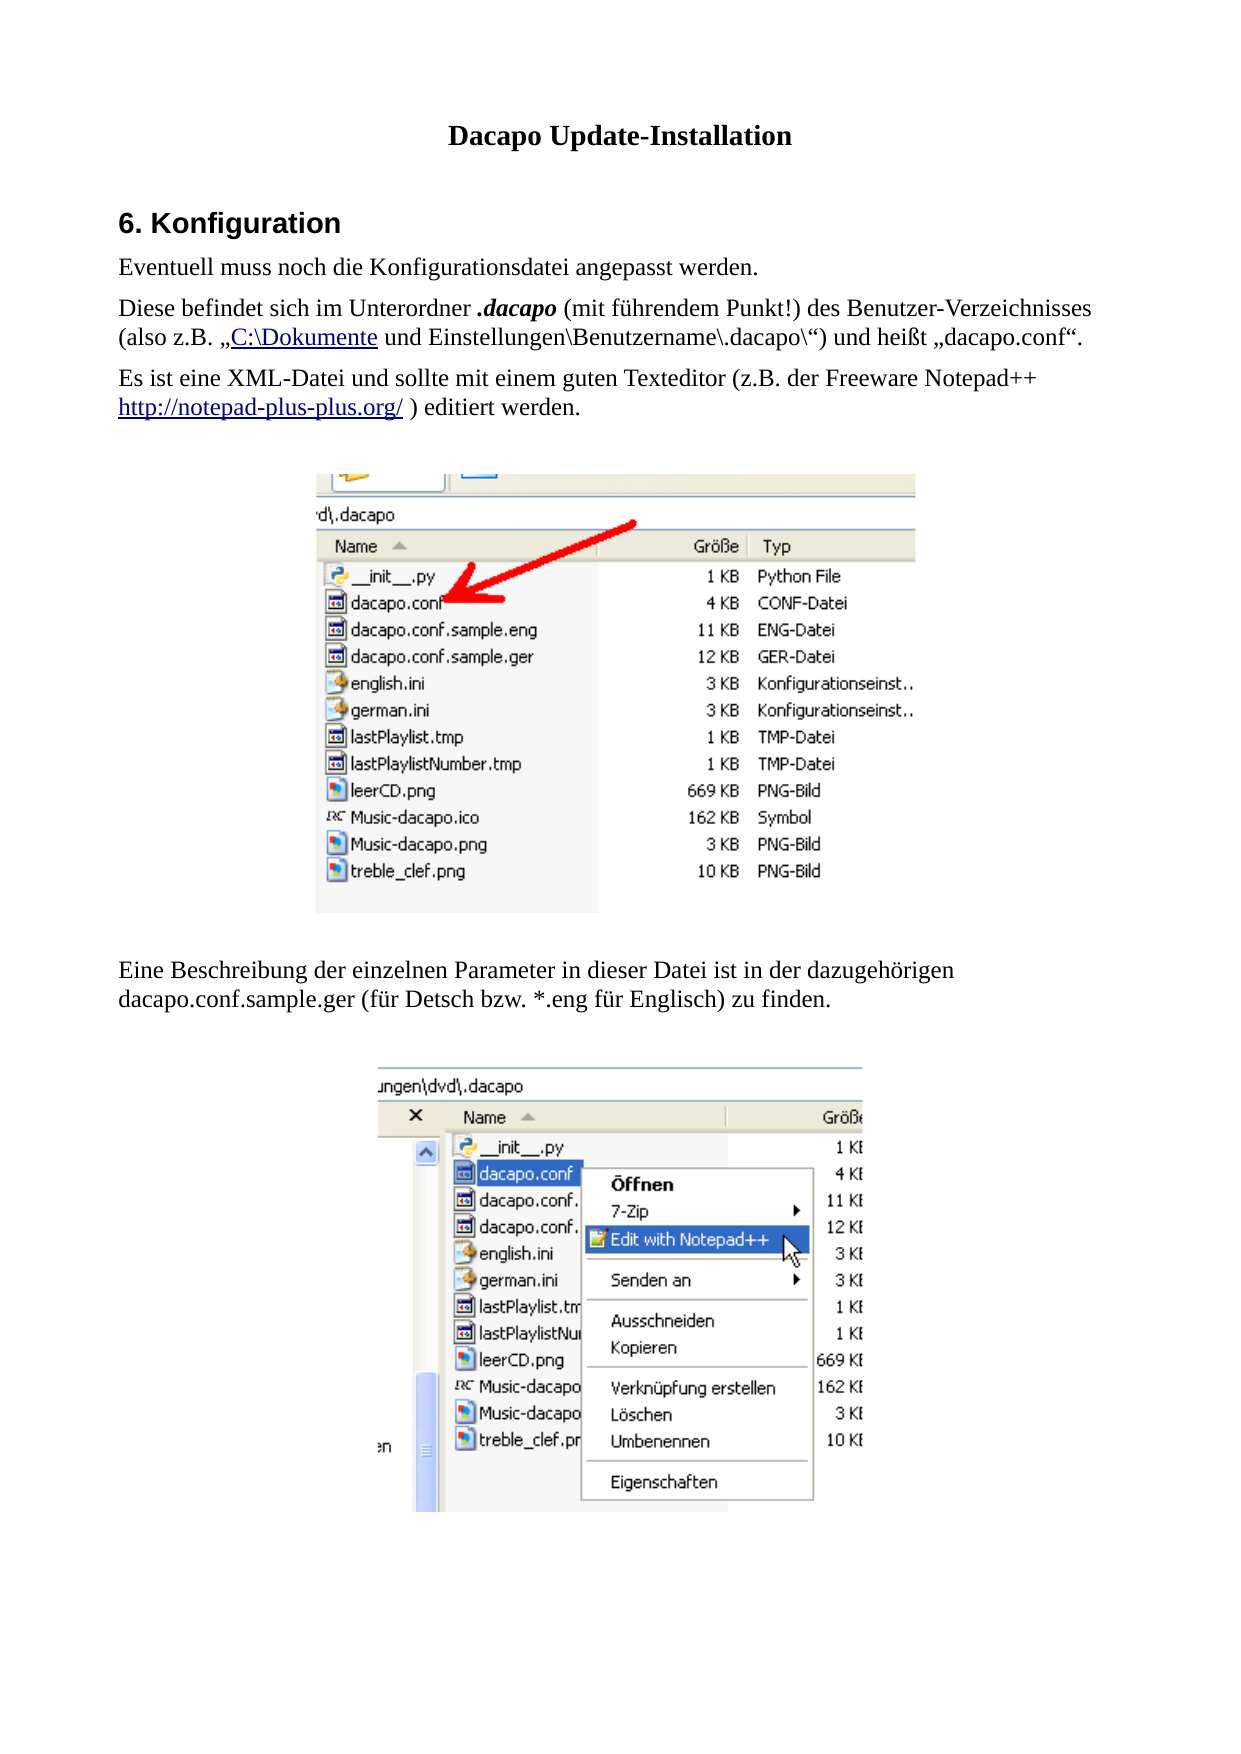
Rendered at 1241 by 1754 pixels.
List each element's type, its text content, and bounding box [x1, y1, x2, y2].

text Eine Beschreibung der einzelnen Parameter in dieser Datei ist in der dazugehörigen dacapo.conf.sample.ger (für Detsch bzw. *.eng für Englisch) zu finden. [118, 955, 1122, 1013]
picture [377, 1066, 863, 1512]
text Eventuell muss noch die Konfigurationsdatei angepasst werden. [118, 252, 1122, 281]
subtitle 6. Konfiguration [118, 206, 1122, 240]
text Es ist eine XML-Datei und sollte mit einem guten Texteditor (z.B. der Freeware Notepad++ http://notepad-plus-plus.org/ ) editiert werden. [118, 363, 1122, 421]
text Diese befindet sich im Unterordner .dacapo (mit führendem Punkt!) des Benutzer-Verzeichnisses (also z.B. „C:\Dokumente und Einstellungen\Benutzername\.dacapo\“) und heißt „dacapo.conf“. [118, 293, 1122, 351]
